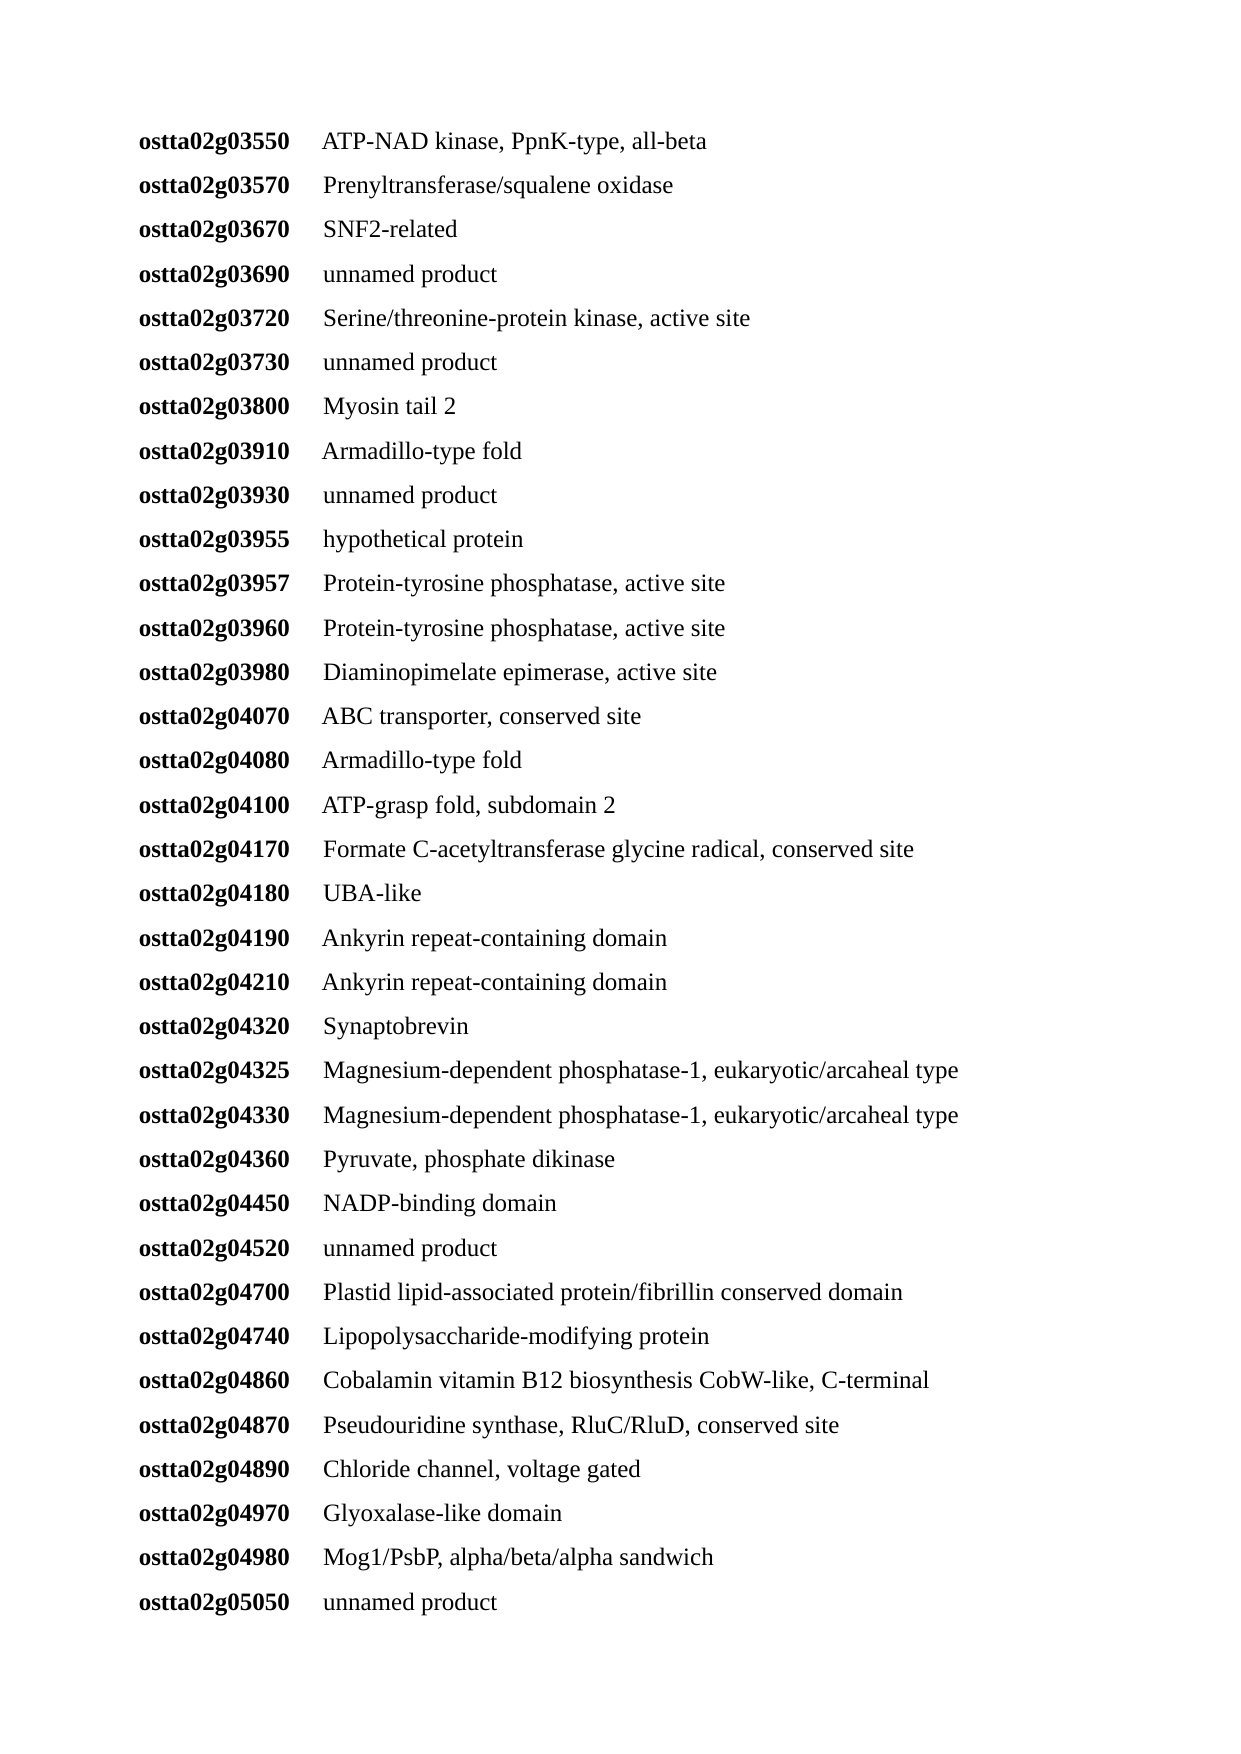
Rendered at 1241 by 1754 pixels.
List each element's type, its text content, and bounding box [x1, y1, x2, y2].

table_cell ostta02g04700 [115, 1269, 313, 1313]
table_cell ostta02g03550 [115, 118, 313, 162]
table_cell SNF2-related [314, 207, 1240, 251]
table_cell ostta02g03730 [115, 340, 313, 384]
table_cell unnamed product [314, 340, 1240, 384]
table_cell ostta02g05050 [115, 1579, 313, 1623]
table_cell ostta02g04740 [115, 1314, 313, 1358]
table_cell Plastid lipid-associated protein/fibrillin conserved domain [314, 1269, 1240, 1313]
table_cell Mog1/PsbP, alpha/beta/alpha sandwich [314, 1535, 1240, 1579]
table_cell Formate C-acetyltransferase glycine radical, conserved site [314, 826, 1240, 871]
table_cell ostta02g03957 [115, 561, 313, 605]
table_cell ostta02g04520 [115, 1225, 313, 1269]
table_cell ATP-grasp fold, subdomain 2 [314, 782, 1240, 826]
table_cell ostta02g03910 [115, 428, 313, 472]
table_cell unnamed product [314, 251, 1240, 295]
table_cell ostta02g04980 [115, 1535, 313, 1579]
table_cell ostta02g04860 [115, 1358, 313, 1402]
table_cell ostta02g04450 [115, 1181, 313, 1225]
table_cell Ankyrin repeat-containing domain [314, 915, 1240, 959]
table_cell ostta02g04100 [115, 782, 313, 826]
table_cell hypothetical protein [314, 517, 1240, 561]
table_cell Ankyrin repeat-containing domain [314, 959, 1240, 1003]
table_cell ostta02g03670 [115, 207, 313, 251]
table_cell Magnesium-dependent phosphatase-1, eukaryotic/arcaheal type [314, 1092, 1240, 1136]
table_cell Pseudouridine synthase, RluC/RluD, conserved site [314, 1402, 1240, 1446]
table_cell Armadillo-type fold [314, 428, 1240, 472]
table_cell Protein-tyrosine phosphatase, active site [314, 605, 1240, 649]
table_cell ABC transporter, conserved site [314, 694, 1240, 738]
table_cell ostta02g04070 [115, 694, 313, 738]
table_cell Serine/threonine-protein kinase, active site [314, 295, 1240, 339]
table_cell ostta02g04360 [115, 1136, 313, 1181]
table_cell Armadillo-type fold [314, 738, 1240, 782]
table_cell unnamed product [314, 1579, 1240, 1623]
table_cell Diaminopimelate epimerase, active site [314, 649, 1240, 694]
table_cell ostta02g04180 [115, 871, 313, 915]
table_cell ostta02g04080 [115, 738, 313, 782]
table_cell Chloride channel, voltage gated [314, 1446, 1240, 1491]
table_cell Protein-tyrosine phosphatase, active site [314, 561, 1240, 605]
table_cell ostta02g03690 [115, 251, 313, 295]
table_cell ostta02g04330 [115, 1092, 313, 1136]
table_cell Lipopolysaccharide-modifying protein [314, 1314, 1240, 1358]
table_cell ostta02g04890 [115, 1446, 313, 1491]
table_cell ostta02g04320 [115, 1004, 313, 1048]
table_cell Pyruvate, phosphate dikinase [314, 1136, 1240, 1181]
table_cell ostta02g04210 [115, 959, 313, 1003]
table_cell Prenyltransferase/squalene oxidase [314, 163, 1240, 207]
table_cell ostta02g03955 [115, 517, 313, 561]
table_cell Glyoxalase-like domain [314, 1491, 1240, 1535]
table_cell ostta02g03800 [115, 384, 313, 428]
table_cell NADP-binding domain [314, 1181, 1240, 1225]
table_cell ostta02g03570 [115, 163, 313, 207]
table_cell unnamed product [314, 1225, 1240, 1269]
table_cell UBA-like [314, 871, 1240, 915]
table_cell ostta02g04190 [115, 915, 313, 959]
table_cell Cobalamin vitamin B12 biosynthesis CobW-like, C-terminal [314, 1358, 1240, 1402]
table_cell Magnesium-dependent phosphatase-1, eukaryotic/arcaheal type [314, 1048, 1240, 1092]
table_cell ostta02g03960 [115, 605, 313, 649]
table_cell ostta02g03930 [115, 472, 313, 517]
table_cell ostta02g04325 [115, 1048, 313, 1092]
table_cell ostta02g04170 [115, 826, 313, 871]
table_cell ostta02g03980 [115, 649, 313, 694]
table_cell ostta02g03720 [115, 295, 313, 339]
table_cell unnamed product [314, 472, 1240, 517]
table_cell Synaptobrevin [314, 1004, 1240, 1048]
table_cell ostta02g04970 [115, 1491, 313, 1535]
table_cell ostta02g04870 [115, 1402, 313, 1446]
table_cell ATP-NAD kinase, PpnK-type, all-beta [314, 118, 1240, 162]
table_cell Myosin tail 2 [314, 384, 1240, 428]
